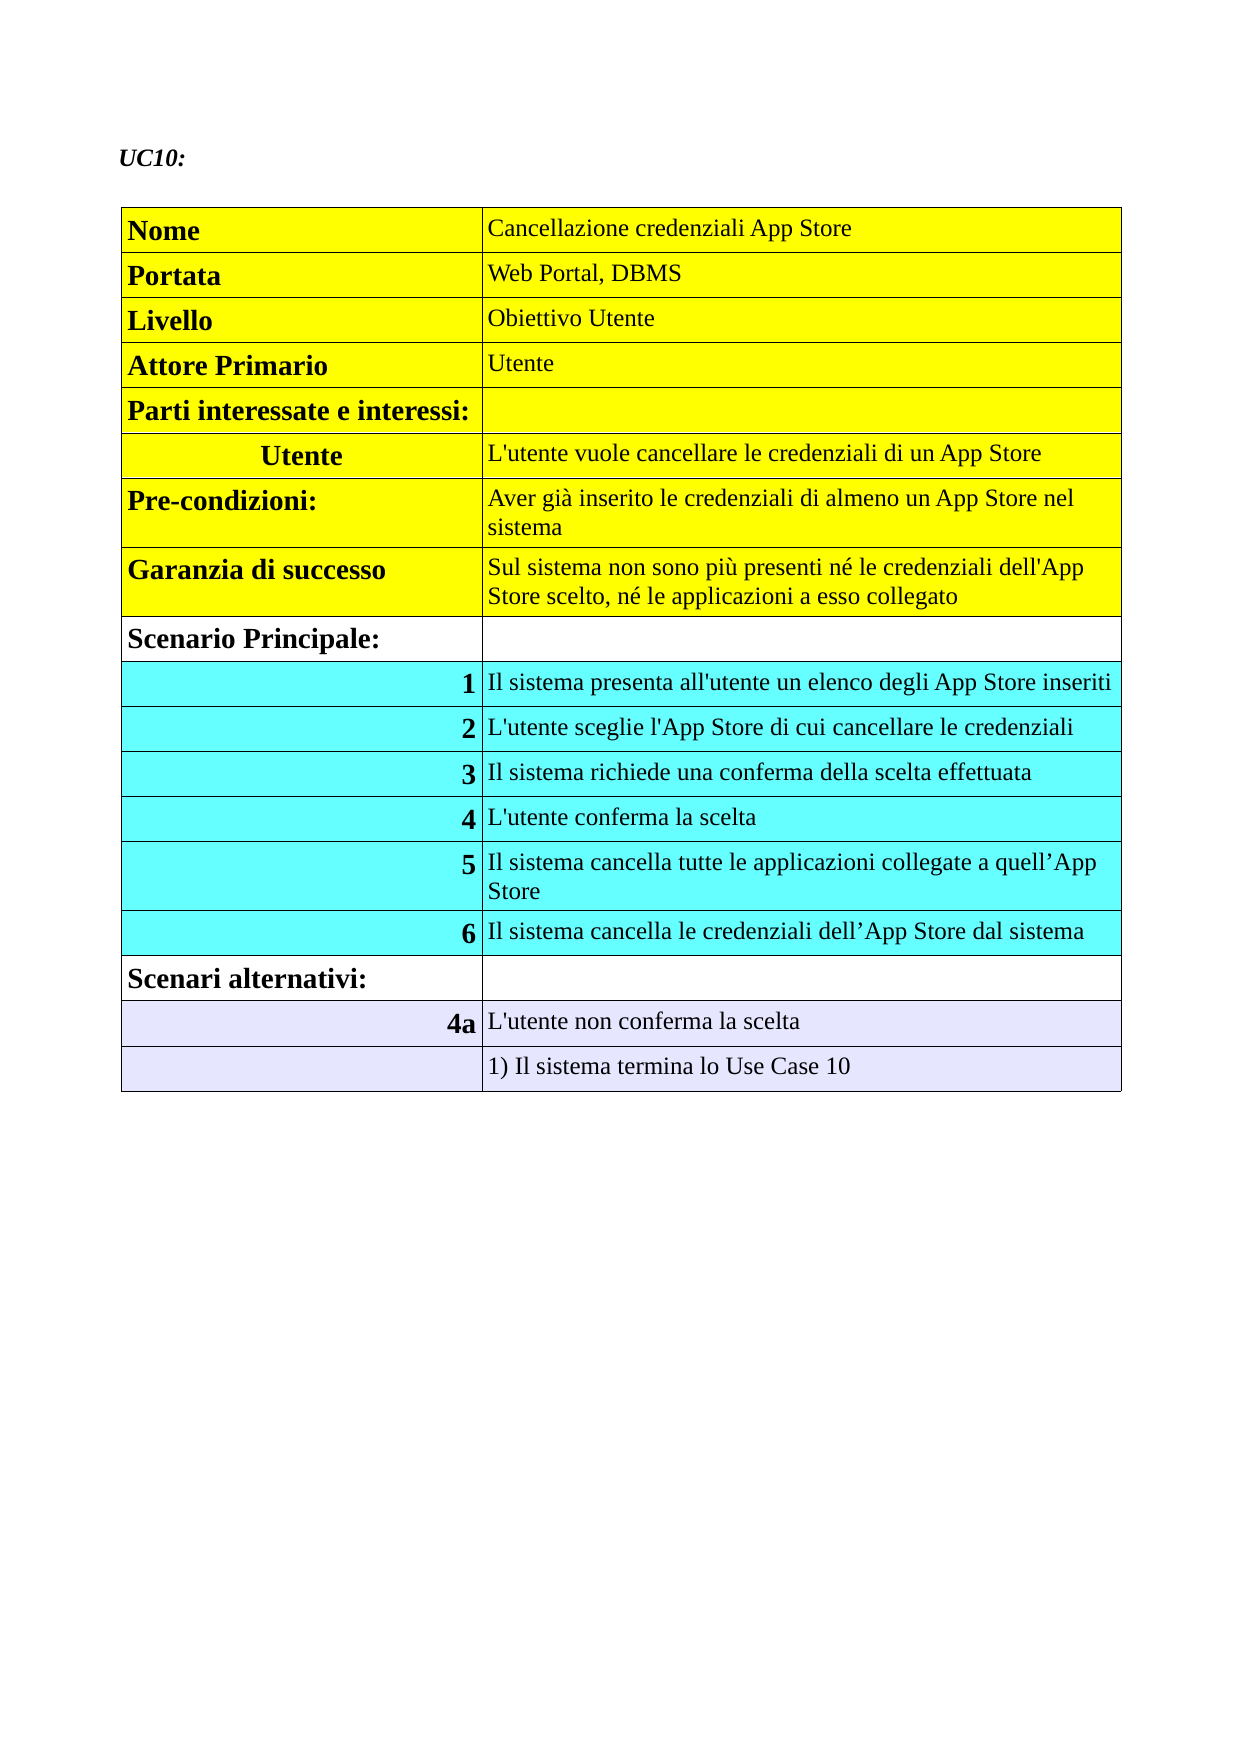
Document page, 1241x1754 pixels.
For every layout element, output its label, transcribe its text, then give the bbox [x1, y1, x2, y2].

table_cell L'utente conferma la scelta [483, 797, 1121, 841]
table_cell 1 [122, 662, 482, 706]
table_cell Obiettivo Utente [483, 298, 1121, 342]
table_cell Portata [122, 253, 482, 297]
table_cell Parti interessate e interessi: [122, 388, 482, 432]
table_cell Utente [483, 343, 1121, 387]
table_header Cancellazione credenziali App Store [483, 208, 1121, 252]
table_cell L'utente vuole cancellare le credenziali di un App Store [483, 434, 1121, 477]
table_cell 2 [122, 707, 482, 751]
table_cell Scenari alternativi: [122, 956, 482, 1000]
table_cell Scenario Principale: [122, 617, 482, 661]
table_cell Il sistema richiede una conferma della scelta effettuata [483, 752, 1121, 796]
table_cell Aver già inserito le credenziali di almeno un App Store nel sistema [483, 479, 1121, 547]
table_cell Il sistema cancella le credenziali dell’App Store dal sistema [483, 911, 1121, 955]
table_cell Il sistema cancella tutte le applicazioni collegate a quell’App Store [483, 842, 1121, 910]
table_cell 6 [122, 911, 482, 955]
table_cell [483, 956, 1121, 1000]
table_cell 5 [122, 842, 482, 910]
table_cell 1) Il sistema termina lo Use Case 10 [483, 1047, 1121, 1091]
table_cell Pre-condizioni: [122, 479, 482, 547]
table_cell [483, 388, 1121, 432]
table_cell Utente [122, 434, 482, 477]
table_cell Il sistema presenta all'utente un elenco degli App Store inseriti [483, 662, 1121, 706]
subtitle UC10: [118, 143, 1122, 172]
table_cell Garanzia di successo [122, 548, 482, 616]
table_cell [483, 617, 1121, 661]
table_cell 4a [122, 1001, 482, 1046]
table_cell Attore Primario [122, 343, 482, 387]
table_cell L'utente non conferma la scelta [483, 1001, 1121, 1046]
table_cell L'utente sceglie l'App Store di cui cancellare le credenziali [483, 707, 1121, 751]
table_header Nome [122, 208, 482, 252]
table_cell 4 [122, 797, 482, 841]
table_cell [122, 1047, 482, 1091]
table_cell 3 [122, 752, 482, 796]
table_cell Sul sistema non sono più presenti né le credenziali dell'App Store scelto, né le applicazioni a esso collegato [483, 548, 1121, 616]
table_cell Web Portal, DBMS [483, 253, 1121, 297]
table_cell Livello [122, 298, 482, 342]
